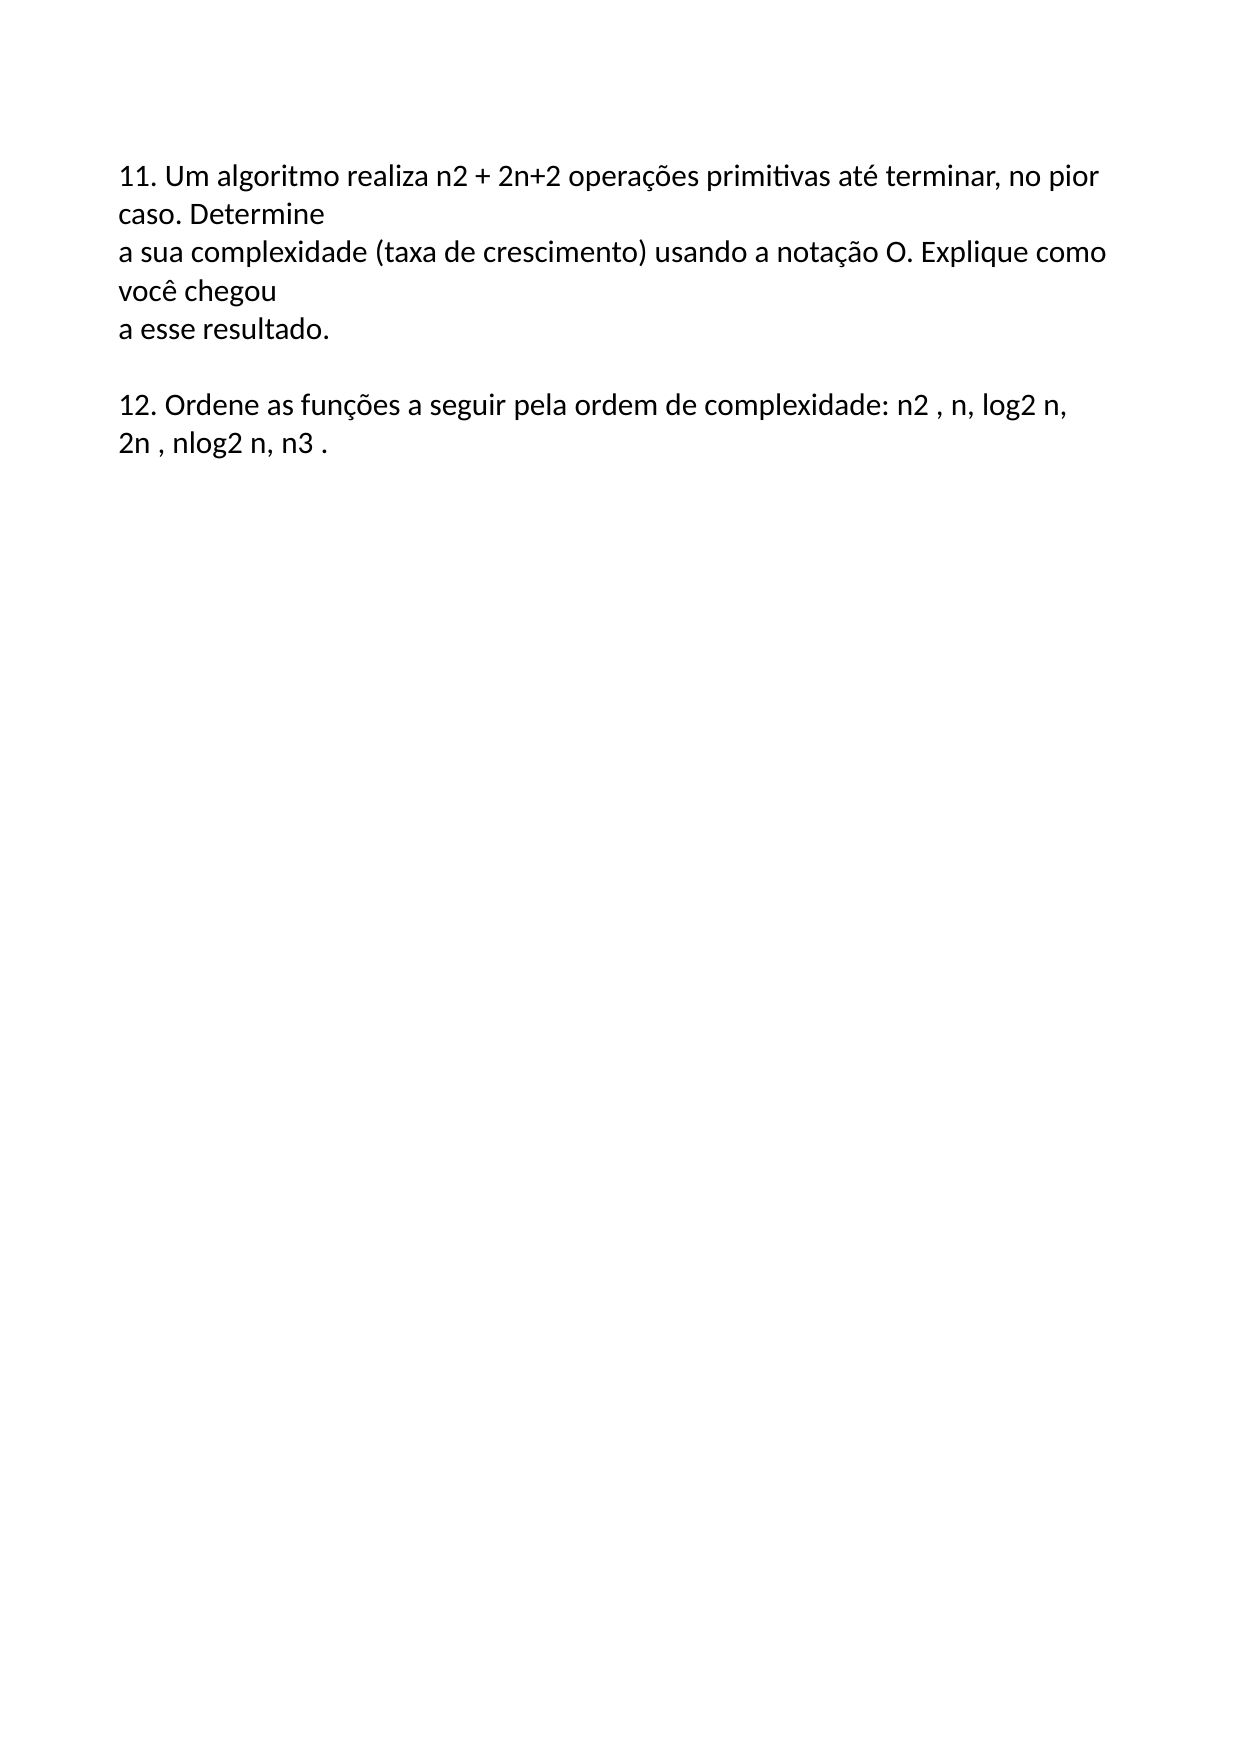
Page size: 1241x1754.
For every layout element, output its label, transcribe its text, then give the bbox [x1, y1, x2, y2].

text a sua complexidade (taxa de crescimento) usando a notação O. Explique como você chegou [118, 232, 1122, 309]
text 11. Um algoritmo realiza n2 + 2n+2 operações primitivas até terminar, no pior caso. Determine [118, 156, 1122, 232]
text 12. Ordene as funções a seguir pela ordem de complexidade: n2 , n, log2 n, 2n , nlog2 n, n3 . [118, 385, 1122, 461]
text a esse resultado. [118, 309, 1122, 347]
